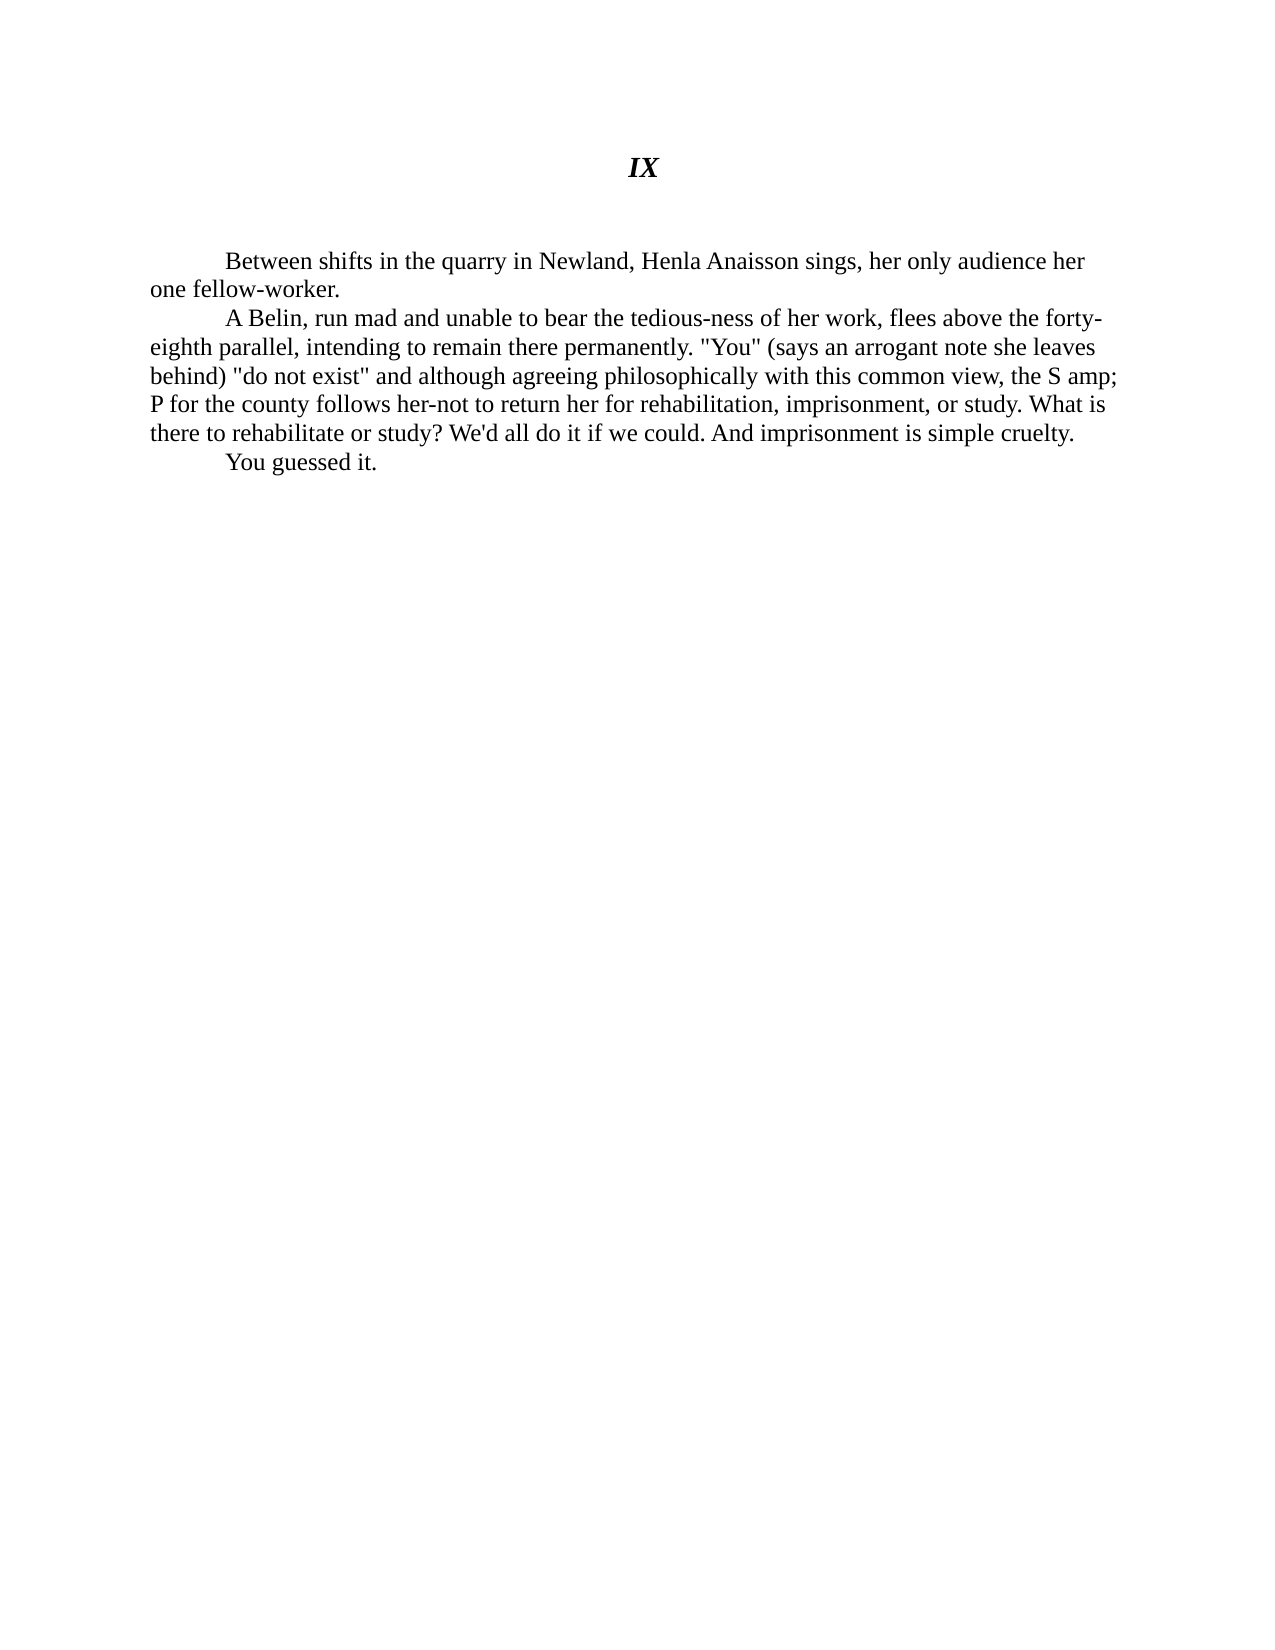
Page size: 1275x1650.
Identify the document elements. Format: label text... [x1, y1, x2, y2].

subtitle IX [150, 150, 1125, 183]
text You guessed it. [150, 447, 1125, 476]
text A Belin, run mad and unable to bear the tedious-ness of her work, flees above the forty-eighth parallel, intending to remain there permanently. "You" (says an arrogant note she leaves behind) "do not exist" and although agreeing philosophically with this common view, the S amp; P for the county follows her-not to return her for rehabilitation, imprisonment, or study. What is there to rehabilitate or study? We'd all do it if we could. And imprisonment is simple cruelty. [150, 303, 1125, 447]
text Between shifts in the quarry in Newland, Henla Anaisson sings, her only audience her one fellow-worker. [150, 246, 1125, 303]
